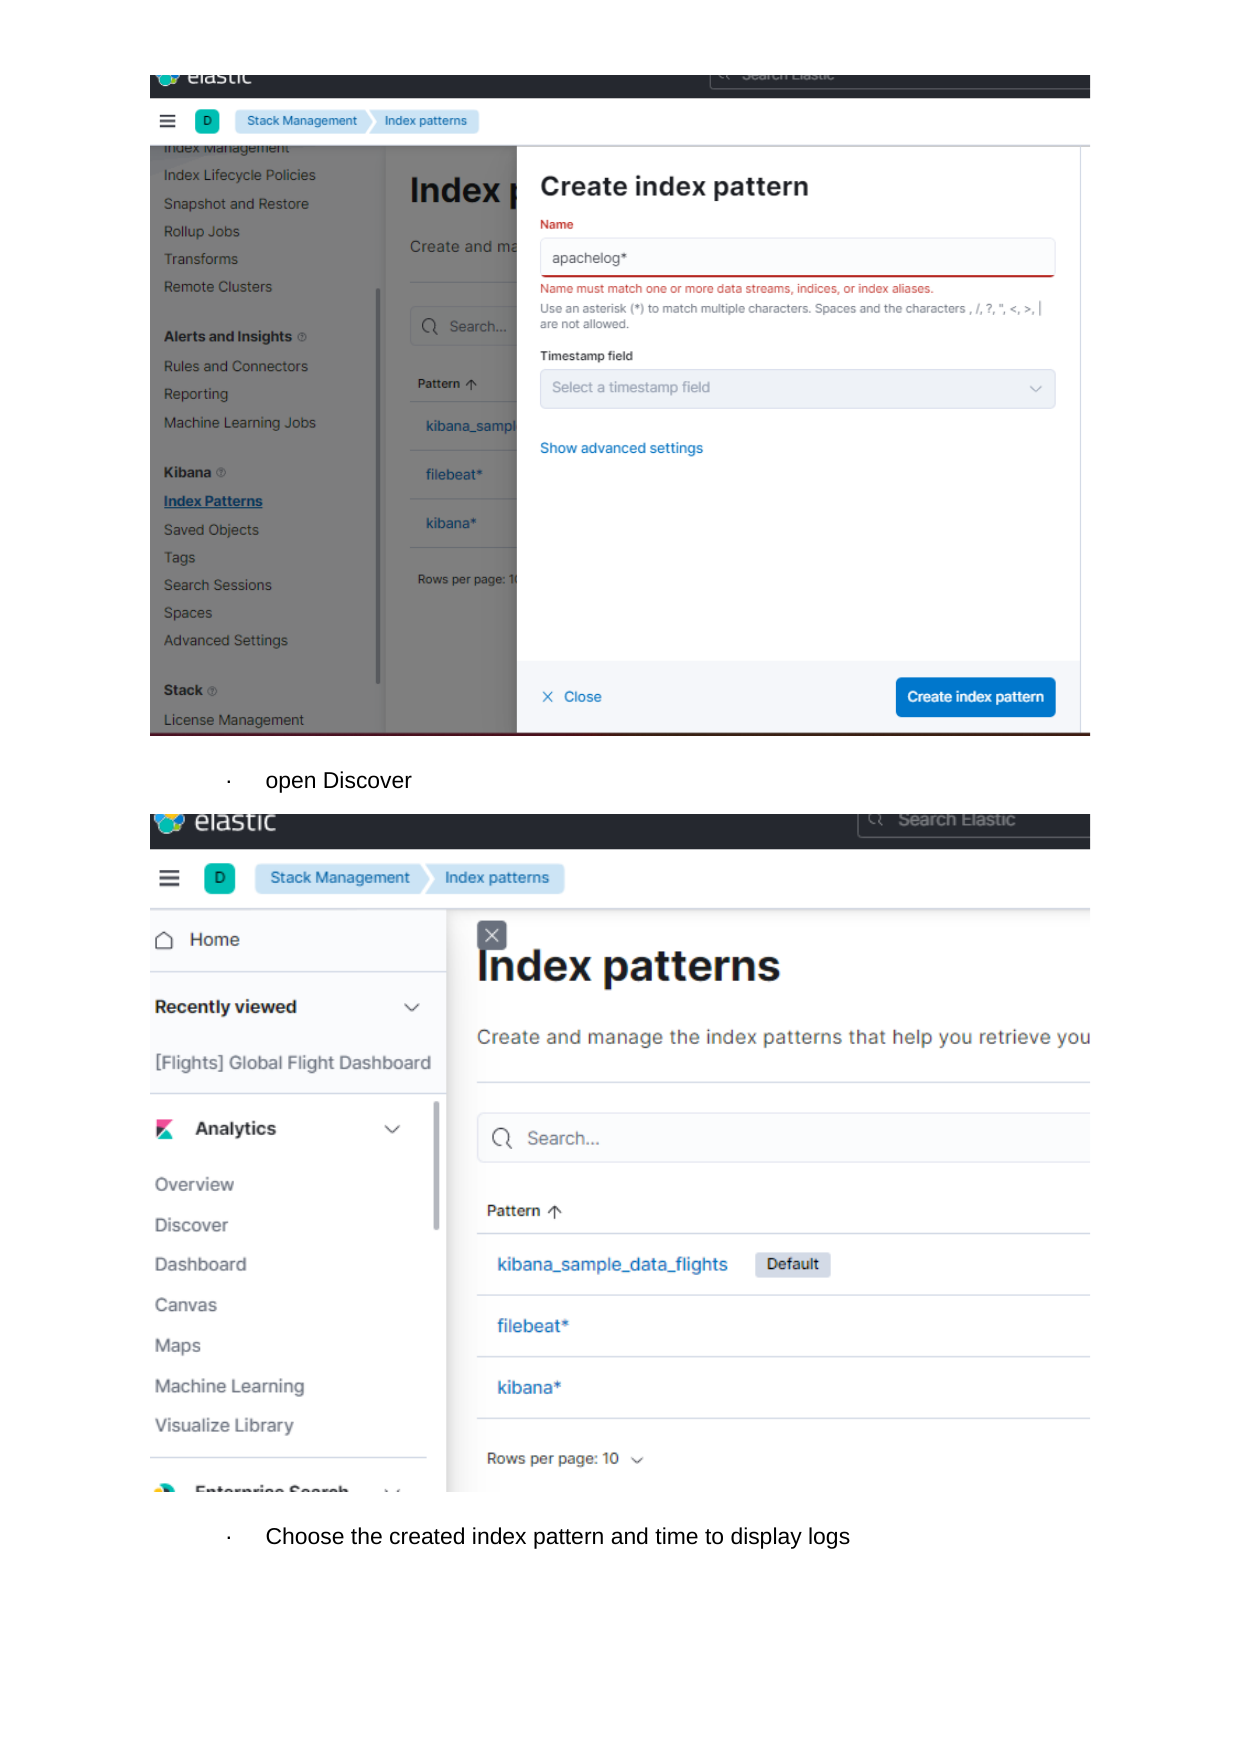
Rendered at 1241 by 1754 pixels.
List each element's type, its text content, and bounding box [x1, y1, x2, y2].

text · Choose the created index pattern and time to display logs [225, 1523, 1090, 1549]
text · open Discover [225, 767, 1090, 793]
